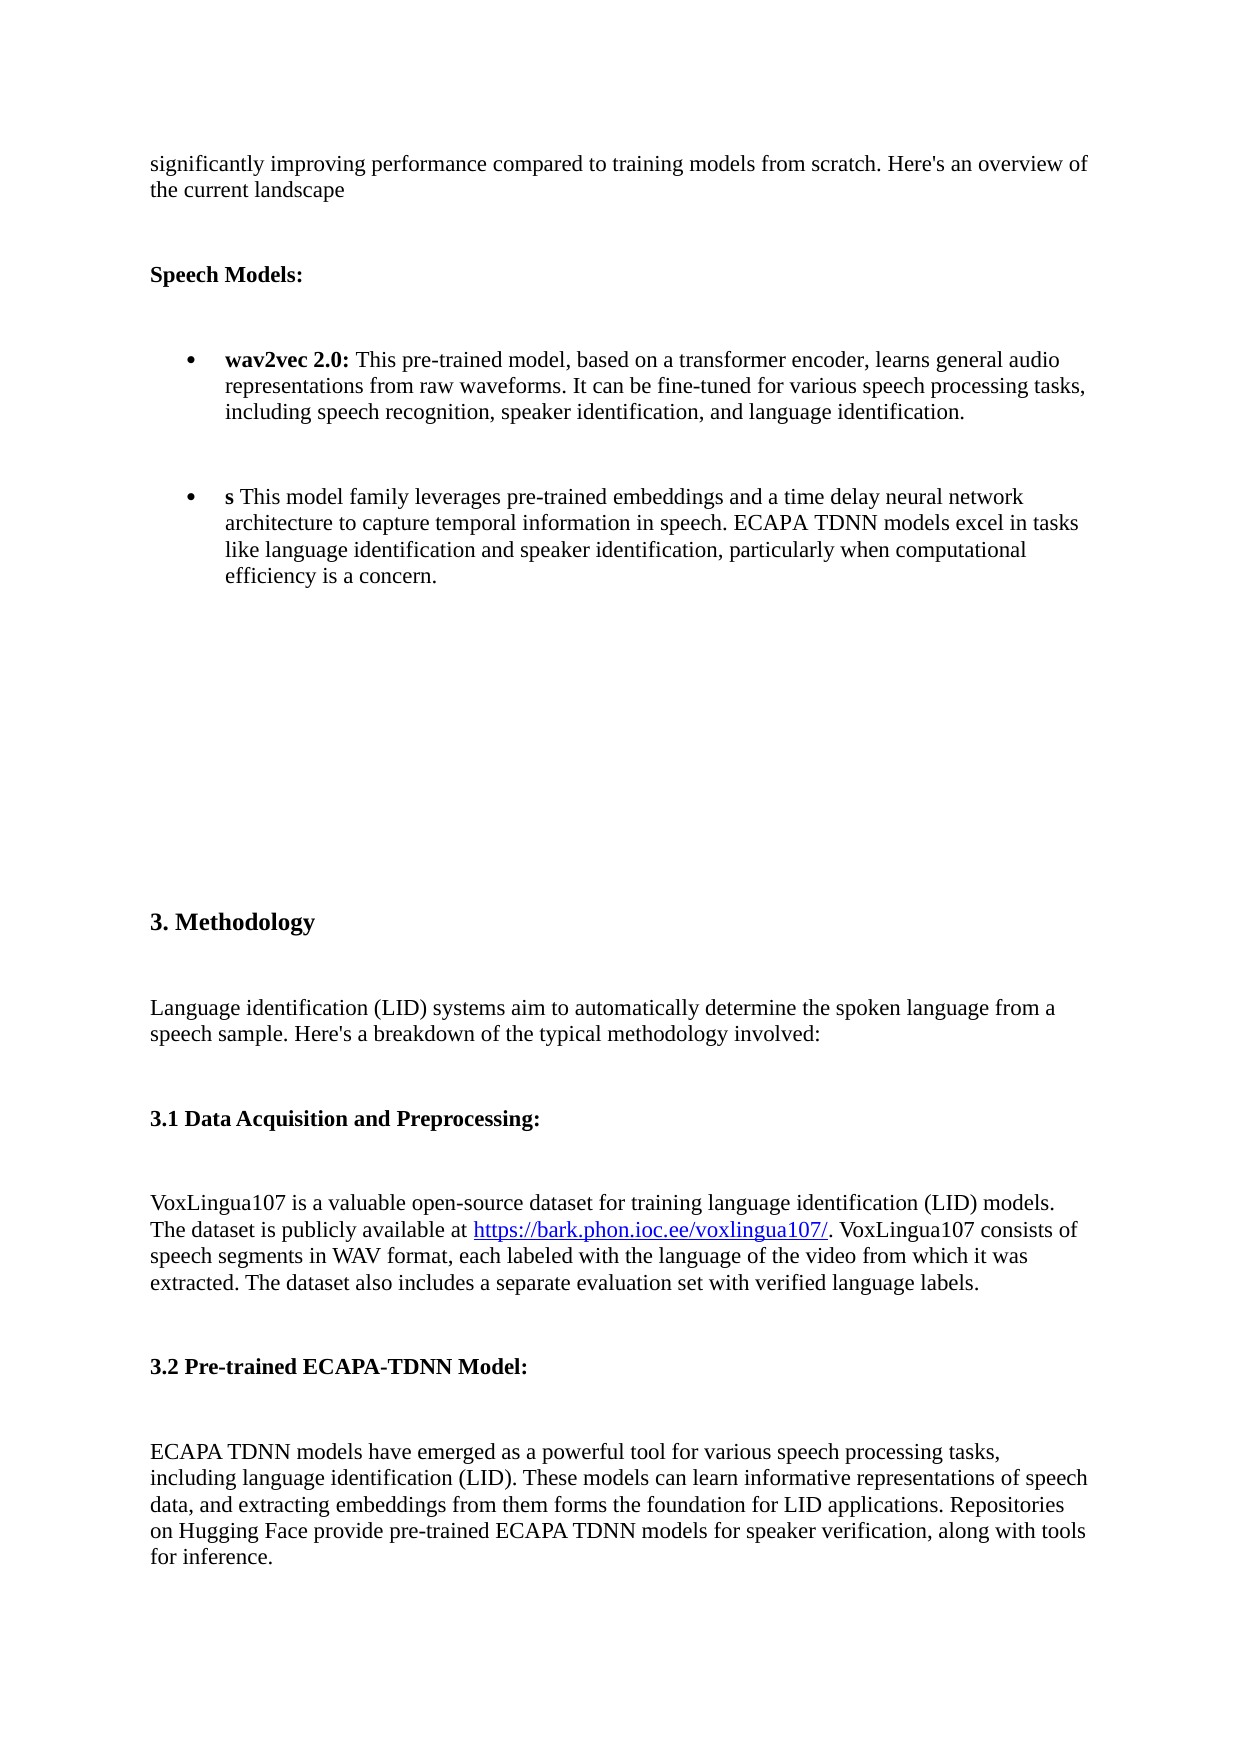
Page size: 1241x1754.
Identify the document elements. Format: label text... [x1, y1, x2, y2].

text 3.1 Data Acquisition and Preprocessing: [150, 1105, 1090, 1131]
text 3. Methodology [150, 907, 1090, 935]
text 3.2 Pre-trained ECAPA-TDNN Model: [150, 1353, 1090, 1379]
list s This model family leverages pre-trained embeddings and a time delay neural network architecture to capture temporal information in speech. ECAPA TDNN models excel in tasks like language identification and speaker identification, particularly when computational efficiency is a concern. [187, 483, 1090, 588]
text Speech Models: [150, 261, 1090, 287]
text ECAPA TDNN models have emerged as a powerful tool for various speech processing tasks, including language identification (LID). These models can learn informative representations of speech data, and extracting embeddings from them forms the foundation for LID applications. Repositories on Hugging Face provide pre-trained ECAPA TDNN models for speaker verification, along with tools for inference. [150, 1438, 1090, 1570]
text VoxLingua107 is a valuable open-source dataset for training language identification (LID) models. The dataset is publicly available at https://bark.phon.ioc.ee/voxlingua107/. VoxLingua107 consists of speech segments in WAV format, each labeled with the language of the video from which it was extracted. The dataset also includes a separate evaluation set with verified language labels. [150, 1189, 1090, 1295]
text significantly improving performance compared to training models from scratch. Here's an overview of the current landscape [150, 150, 1090, 203]
text Language identification (LID) systems aim to automatically determine the spoken language from a speech sample. Here's a breakdown of the typical methodology involved: [150, 994, 1090, 1046]
list wav2vec 2.0: This pre-trained model, based on a transformer encoder, learns general audio representations from raw waveforms. It can be fine-tuned for various speech processing tasks, including speech recognition, speaker identification, and language identification. [187, 346, 1090, 425]
